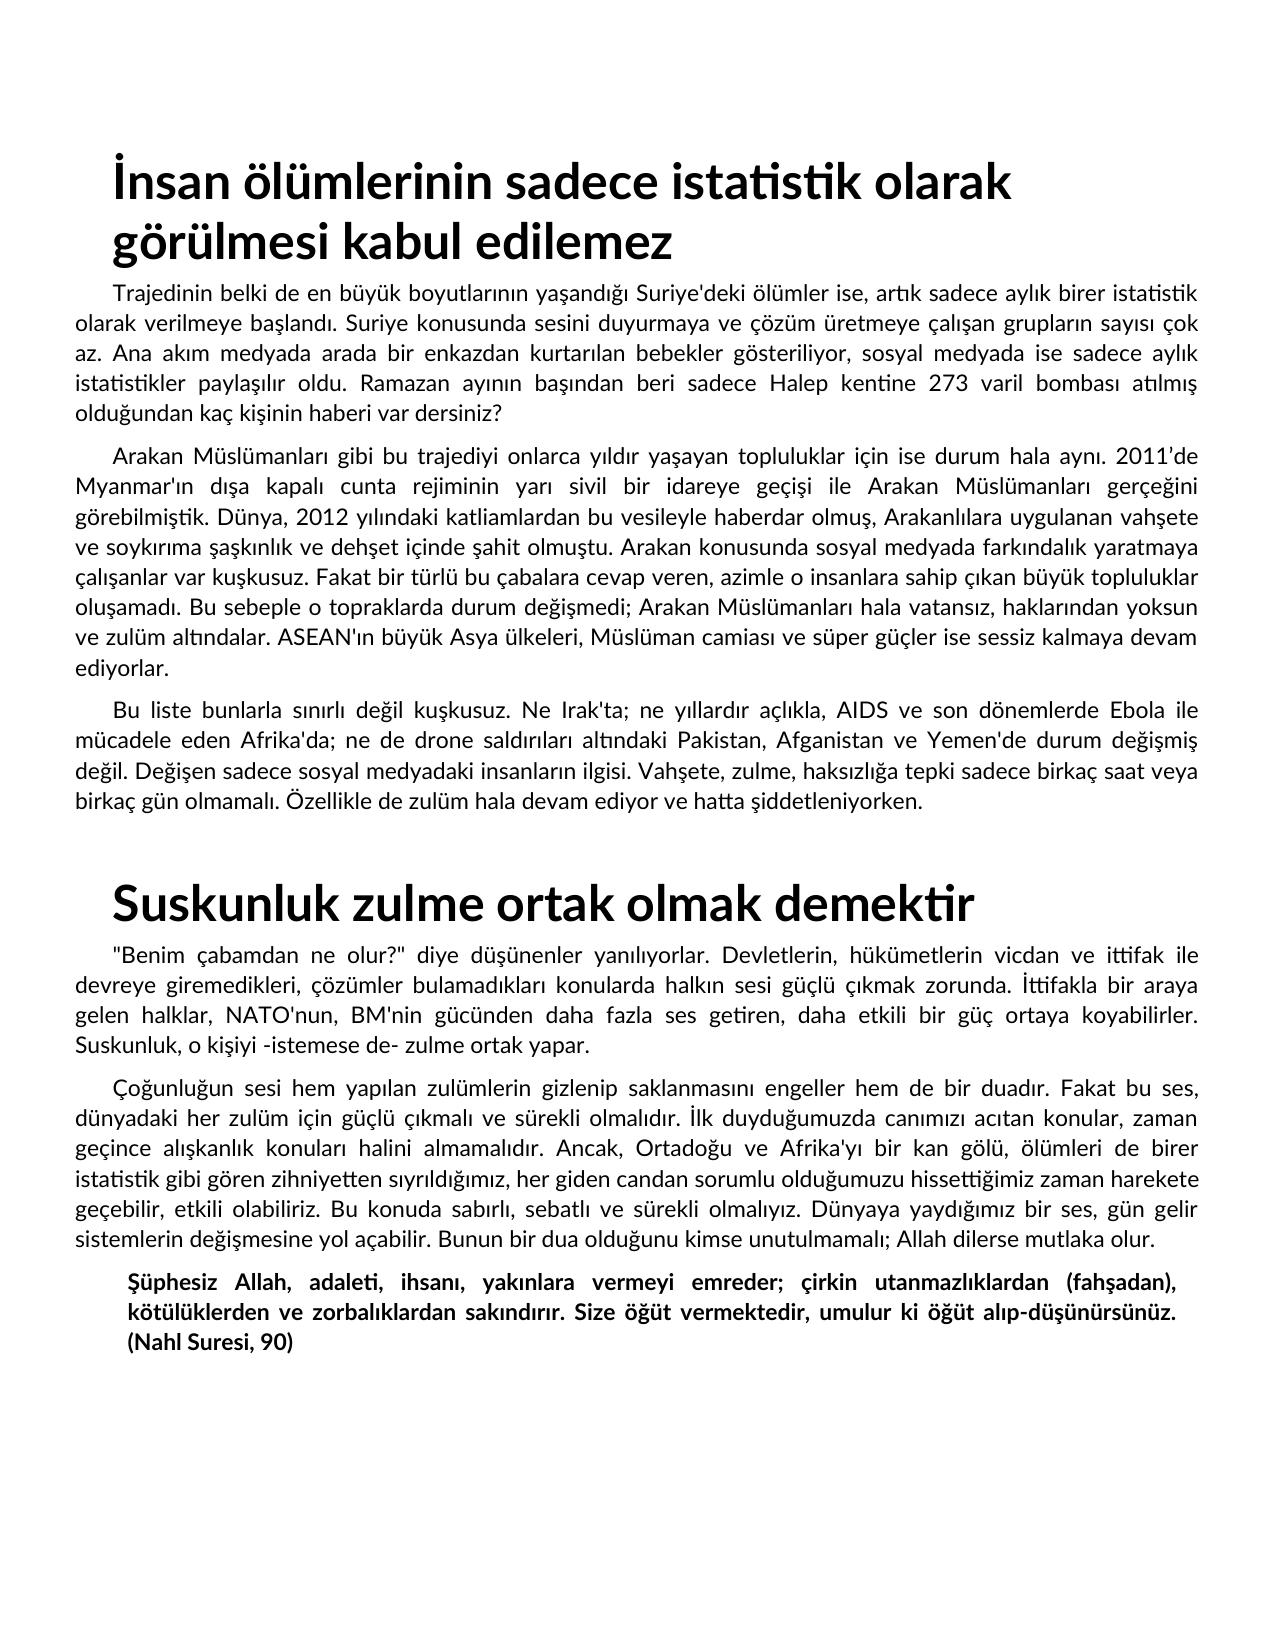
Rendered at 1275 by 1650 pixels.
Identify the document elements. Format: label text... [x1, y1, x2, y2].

text Şüphesiz Allah, adaleti, ihsanı, yakınlara vermeyi emreder; çirkin utanmazlıklardan (fahşadan), kötülüklerden ve zorbalıklardan sakındırır. Size öğüt vermektedir, umulur ki öğüt alıp-düşünürsünüz. (Nahl Suresi, 90) [127, 1267, 1177, 1355]
subtitle Suskunluk zulme ortak olmak demektir [112, 872, 1200, 932]
text "Benim çabamdan ne olur?" diye düşünenler yanılıyorlar. Devletlerin, hükümetlerin vicdan ve ittifak ile devreye giremedikleri, çözümler bulamadıkları konularda halkın sesi güçlü çıkmak zorunda. İttifakla bir araya gelen halklar, NATO'nun, BM'nin gücünden daha fazla ses getiren, daha etkili bir güç ortaya koyabilirler. Suskunluk, o kişiyi -istemese de- zulme ortak yapar. [75, 940, 1200, 1058]
text Arakan Müslümanları gibi bu trajediyi onlarca yıldır yaşayan topluluklar için ise durum hala aynı. 2011’de Myanmar'ın dışa kapalı cunta rejiminin yarı sivil bir idareye geçişi ile Arakan Müslümanları gerçeğini görebilmiştik. Dünya, 2012 yılındaki katliamlardan bu vesileyle haberdar olmuş, Arakanlılara uygulanan vahşete ve soykırıma şaşkınlık ve dehşet içinde şahit olmuştu. Arakan konusunda sosyal medyada farkındalık yaratmaya çalışanlar var kuşkusuz. Fakat bir türlü bu çabalara cevap veren, azimle o insanlara sahip çıkan büyük topluluklar oluşamadı. Bu sebeple o topraklarda durum değişmedi; Arakan Müslümanları hala vatansız, haklarından yoksun ve zulüm altındalar. ASEAN'ın büyük Asya ülkeleri, Müslüman camiası ve süper güçler ise sessiz kalmaya devam ediyorlar. [75, 442, 1200, 681]
text Bu liste bunlarla sınırlı değil kuşkusuz. Ne Irak'ta; ne yıllardır açlıkla, AIDS ve son dönemlerde Ebola ile mücadele eden Afrika'da; ne de drone saldırıları altındaki Pakistan, Afganistan ve Yemen'de durum değişmiş değil. Değişen sadece sosyal medyadaki insanların ilgisi. Vahşete, zulme, haksızlığa tepki sadece birkaç saat veya birkaç gün olmamalı. Özellikle de zulüm hala devam ediyor ve hatta şiddetleniyorken. [75, 696, 1200, 814]
text Çoğunluğun sesi hem yapılan zulümlerin gizlenip saklanmasını engeller hem de bir duadır. Fakat bu ses, dünyadaki her zulüm için güçlü çıkmalı ve sürekli olmalıdır. İlk duyduğumuzda canımızı acıtan konular, zaman geçince alışkanlık konuları halini almamalıdır. Ancak, Ortadoğu ve Afrika'yı bir kan gölü, ölümleri de birer istatistik gibi gören zihniyetten sıyrıldığımız, her giden candan sorumlu olduğumuzu hissettiğimiz zaman harekete geçebilir, etkili olabiliriz. Bu konuda sabırlı, sebatlı ve sürekli olmalıyız. Dünyaya yaydığımız bir ses, gün gelir sistemlerin değişmesine yol açabilir. Bunun bir dua olduğunu kimse unutulmamalı; Allah dilerse mutlaka olur. [75, 1074, 1200, 1252]
subtitle İnsan ölümlerinin sadece istatistik olarak görülmesi kabul edilemez [112, 150, 1200, 270]
text Trajedinin belki de en büyük boyutlarının yaşandığı Suriye'deki ölümler ise, artık sadece aylık birer istatistik olarak verilmeye başlandı. Suriye konusunda sesini duyurmaya ve çözüm üretmeye çalışan grupların sayısı çok az. Ana akım medyada arada bir enkazdan kurtarılan bebekler gösteriliyor, sosyal medyada ise sadece aylık istatistikler paylaşılır oldu. Ramazan ayının başından beri sadece Halep kentine 273 varil bombası atılmış olduğundan kaç kişinin haberi var dersiniz? [75, 278, 1200, 427]
